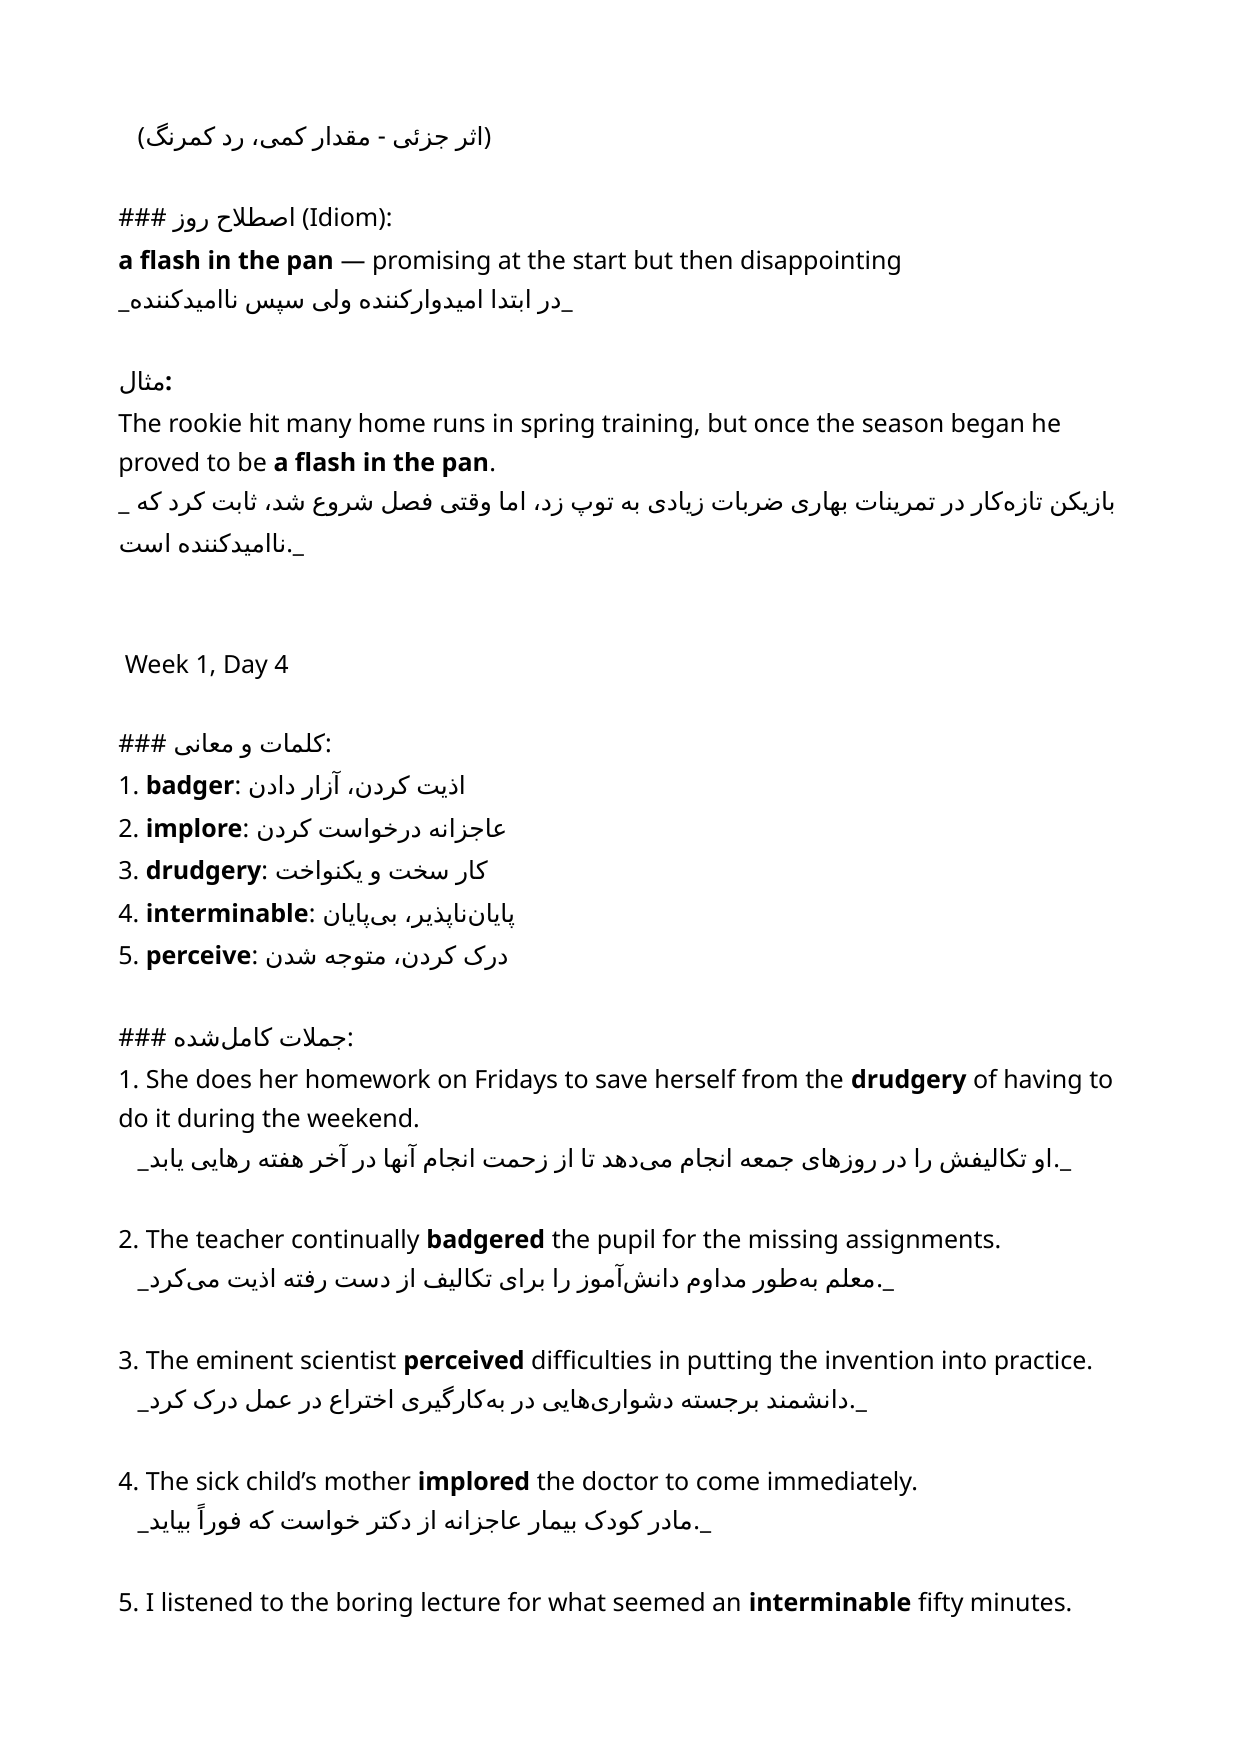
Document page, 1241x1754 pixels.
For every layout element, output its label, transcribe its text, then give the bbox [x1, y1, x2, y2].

text ### کلمات و معانی: [118, 725, 1122, 762]
text 5. perceive: درک کردن، متوجه شدن [118, 938, 1122, 975]
text _معلم به‌طور مداوم دانش‌آموز را برای تکالیف از دست رفته اذیت می‌کرد._ [118, 1261, 1122, 1298]
text 4. interminable: پایان‌ناپذیر، بی‌پایان [118, 895, 1122, 932]
text 3. The eminent scientist perceived difficulties in putting the invention into practice. [118, 1343, 1122, 1377]
text 1. She does her homework on Fridays to save herself from the drudgery of having to do it during the weekend. [118, 1062, 1122, 1135]
text The rookie hit many home runs in spring training, but once the season began he proved to be a flash in the pan. [118, 406, 1122, 479]
text _دانشمند برجسته دشواری‌هایی در به‌کارگیری اختراع در عمل درک کرد._ [118, 1382, 1122, 1419]
text 1. badger: اذیت کردن، آزار دادن [118, 768, 1122, 805]
text 4. The sick child’s mother implored the doctor to come immediately. [118, 1463, 1122, 1498]
text 5. I listened to the boring lecture for what seemed an interminable fifty minutes. [118, 1584, 1122, 1618]
text 2. implore: عاجزانه درخواست کردن [118, 810, 1122, 847]
text (اثر جزئی - مقدار کمی، رد کمرنگ) [118, 118, 1122, 155]
text _در ابتدا امیدوارکننده ولی سپس ناامیدکننده_ [118, 281, 1122, 318]
text _مادر کودک بیمار عاجزانه از دکتر خواست که فوراً بیاید._ [118, 1503, 1122, 1540]
text ### جملات کامل‌شده: [118, 1019, 1122, 1056]
text 2. The teacher continually badgered the pupil for the missing assignments. [118, 1222, 1122, 1256]
text _بازیکن تازه‌کار در تمرینات بهاری ضربات زیادی به توپ زد، اما وقتی فصل شروع شد، ثابت کرد که ناامیدکننده است._ [118, 484, 1122, 563]
text ### اصطلاح روز (Idiom): [118, 200, 1122, 237]
text مثال: [118, 363, 1122, 400]
text Week 1, Day 4 [118, 647, 1122, 681]
text a flash in the pan — promising at the start but then disappointing [118, 242, 1122, 276]
text 3. drudgery: کار سخت و یکنواخت [118, 853, 1122, 890]
text _او تکالیفش را در روزهای جمعه انجام می‌دهد تا از زحمت انجام آنها در آخر هفته رهایی یابد._ [118, 1140, 1122, 1177]
